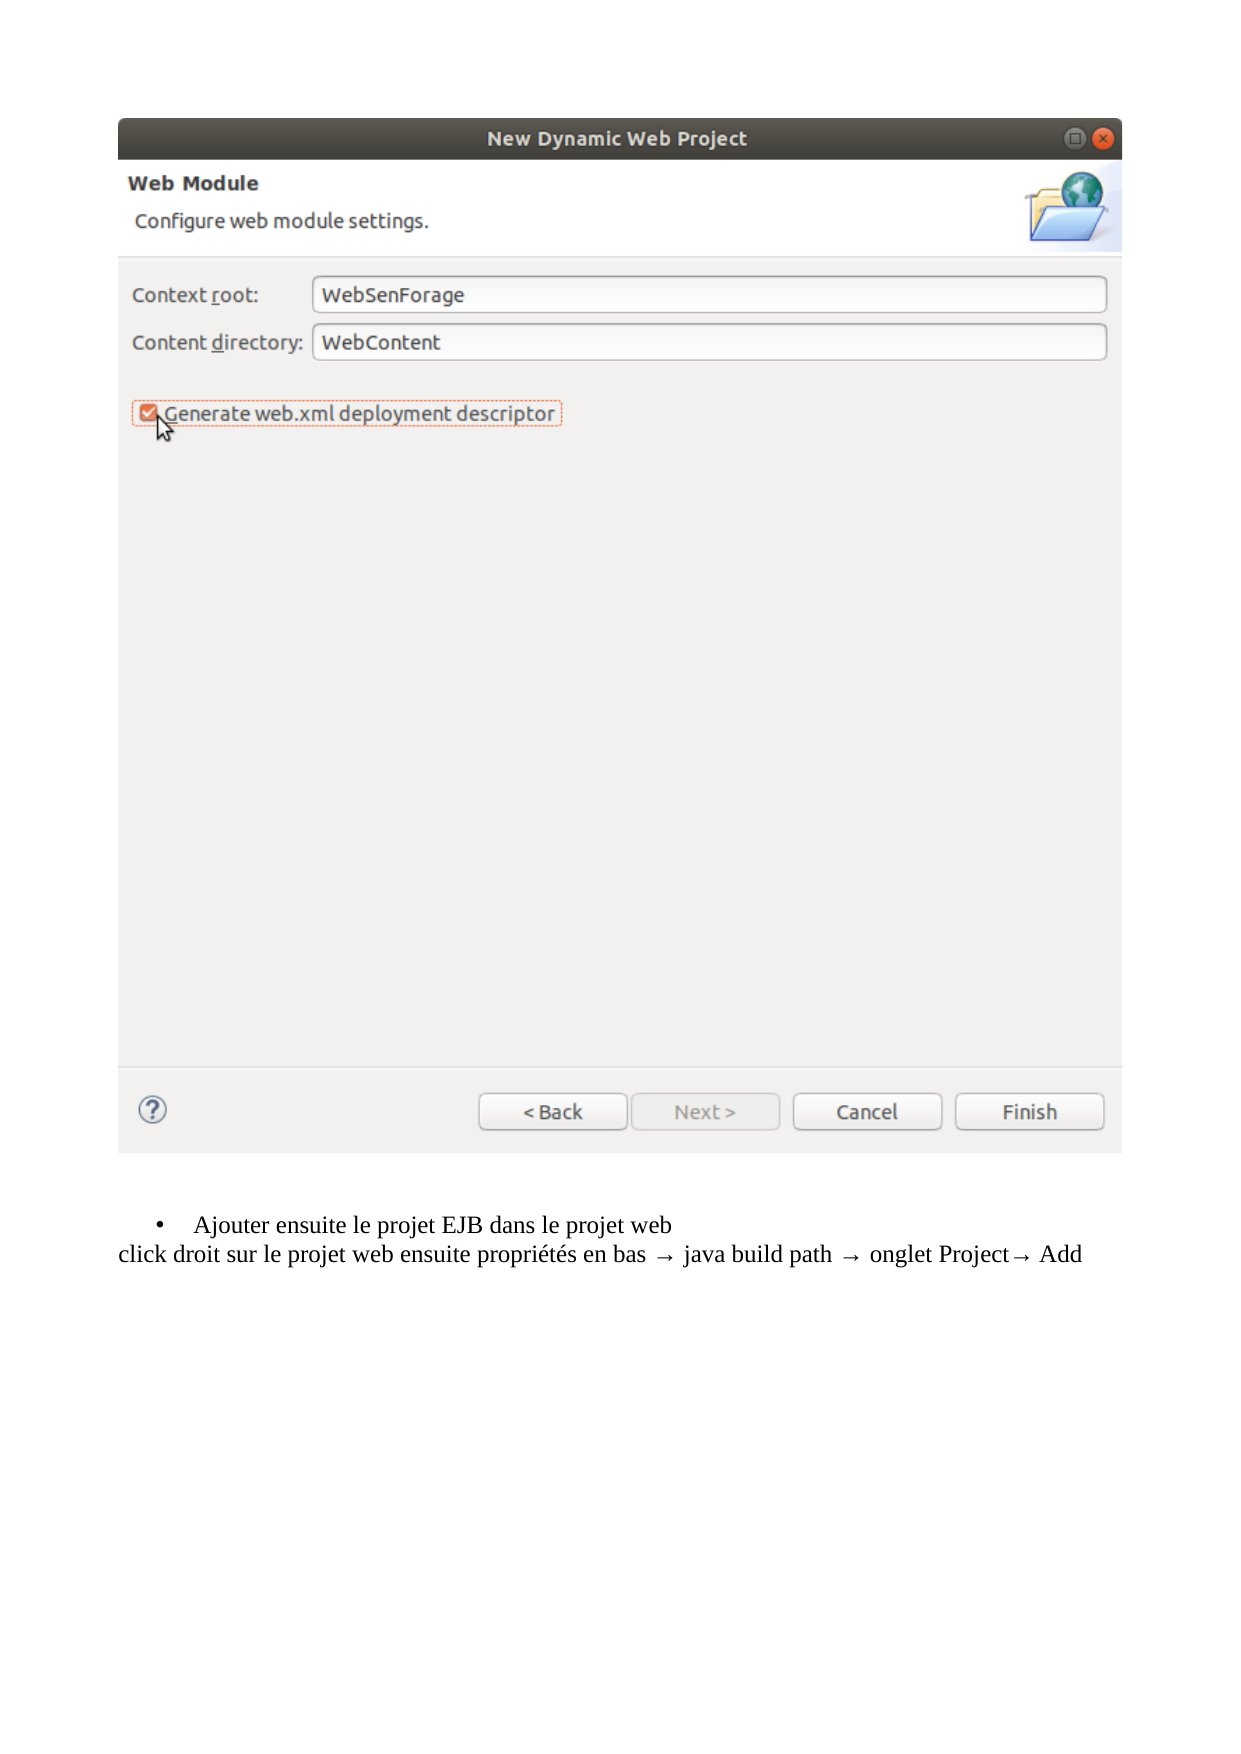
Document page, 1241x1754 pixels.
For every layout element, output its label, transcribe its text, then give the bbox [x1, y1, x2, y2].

list Ajouter ensuite le projet EJB dans le projet web [156, 1210, 1122, 1239]
picture [118, 118, 1123, 1153]
text click droit sur le projet web ensuite propriétés en bas → java build path → onglet Project→ Add [118, 1239, 1122, 1268]
